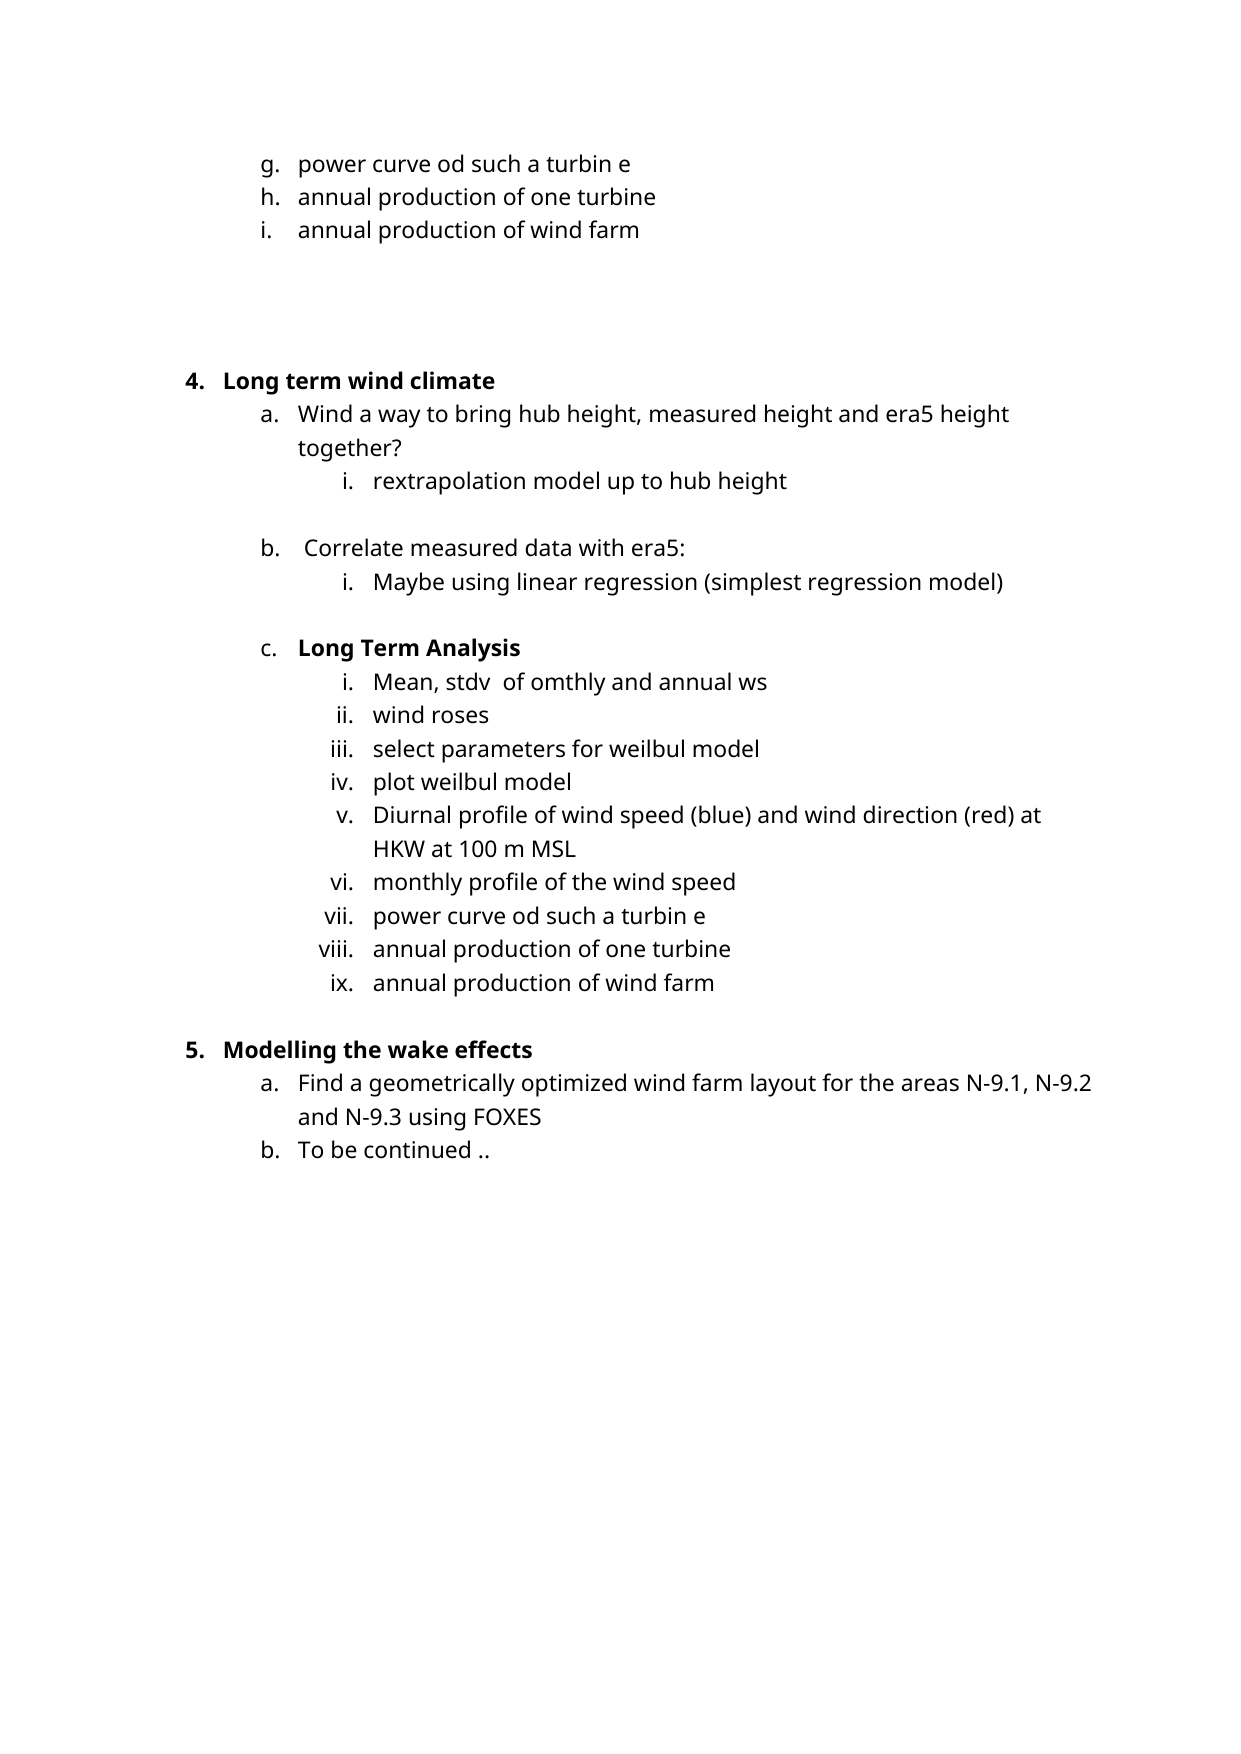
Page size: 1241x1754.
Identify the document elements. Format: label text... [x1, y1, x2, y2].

list Modelling the wake effects [185, 1033, 1093, 1065]
list select parameters for weilbul model [354, 733, 1093, 764]
list Diurnal profile of wind speed (blue) and wind direction (red) at HKW at 100 m MSL [354, 799, 1093, 864]
list Wind a way to bring hub height, measured height and era5 height together? [260, 398, 1093, 463]
list power curve od such a turbin e [260, 148, 1093, 179]
list Find a geometrically optimized wind farm layout for the areas N-9.1, N-9.2 and N-9.3 using FOXES [260, 1067, 1093, 1132]
list annual production of wind farm [354, 967, 1093, 998]
list Mean, stdv of omthly and annual ws [354, 666, 1093, 697]
list Maybe using linear regression (simplest regression model) [354, 565, 1093, 597]
list annual production of one turbine [260, 181, 1093, 212]
list Correlate measured data with era5: [260, 532, 1093, 563]
list plot weilbul model [354, 766, 1093, 797]
list annual production of one turbine [354, 933, 1093, 964]
list rextrapolation model up to hub height [354, 465, 1093, 496]
list wind roses [354, 699, 1093, 730]
list To be continued .. [260, 1134, 1093, 1165]
list Long term wind climate [185, 365, 1093, 396]
list power curve od such a turbin e [354, 900, 1093, 931]
list annual production of wind farm [260, 214, 1093, 246]
list Long Term Analysis [260, 632, 1093, 663]
list monthly profile of the wind speed [354, 866, 1093, 898]
